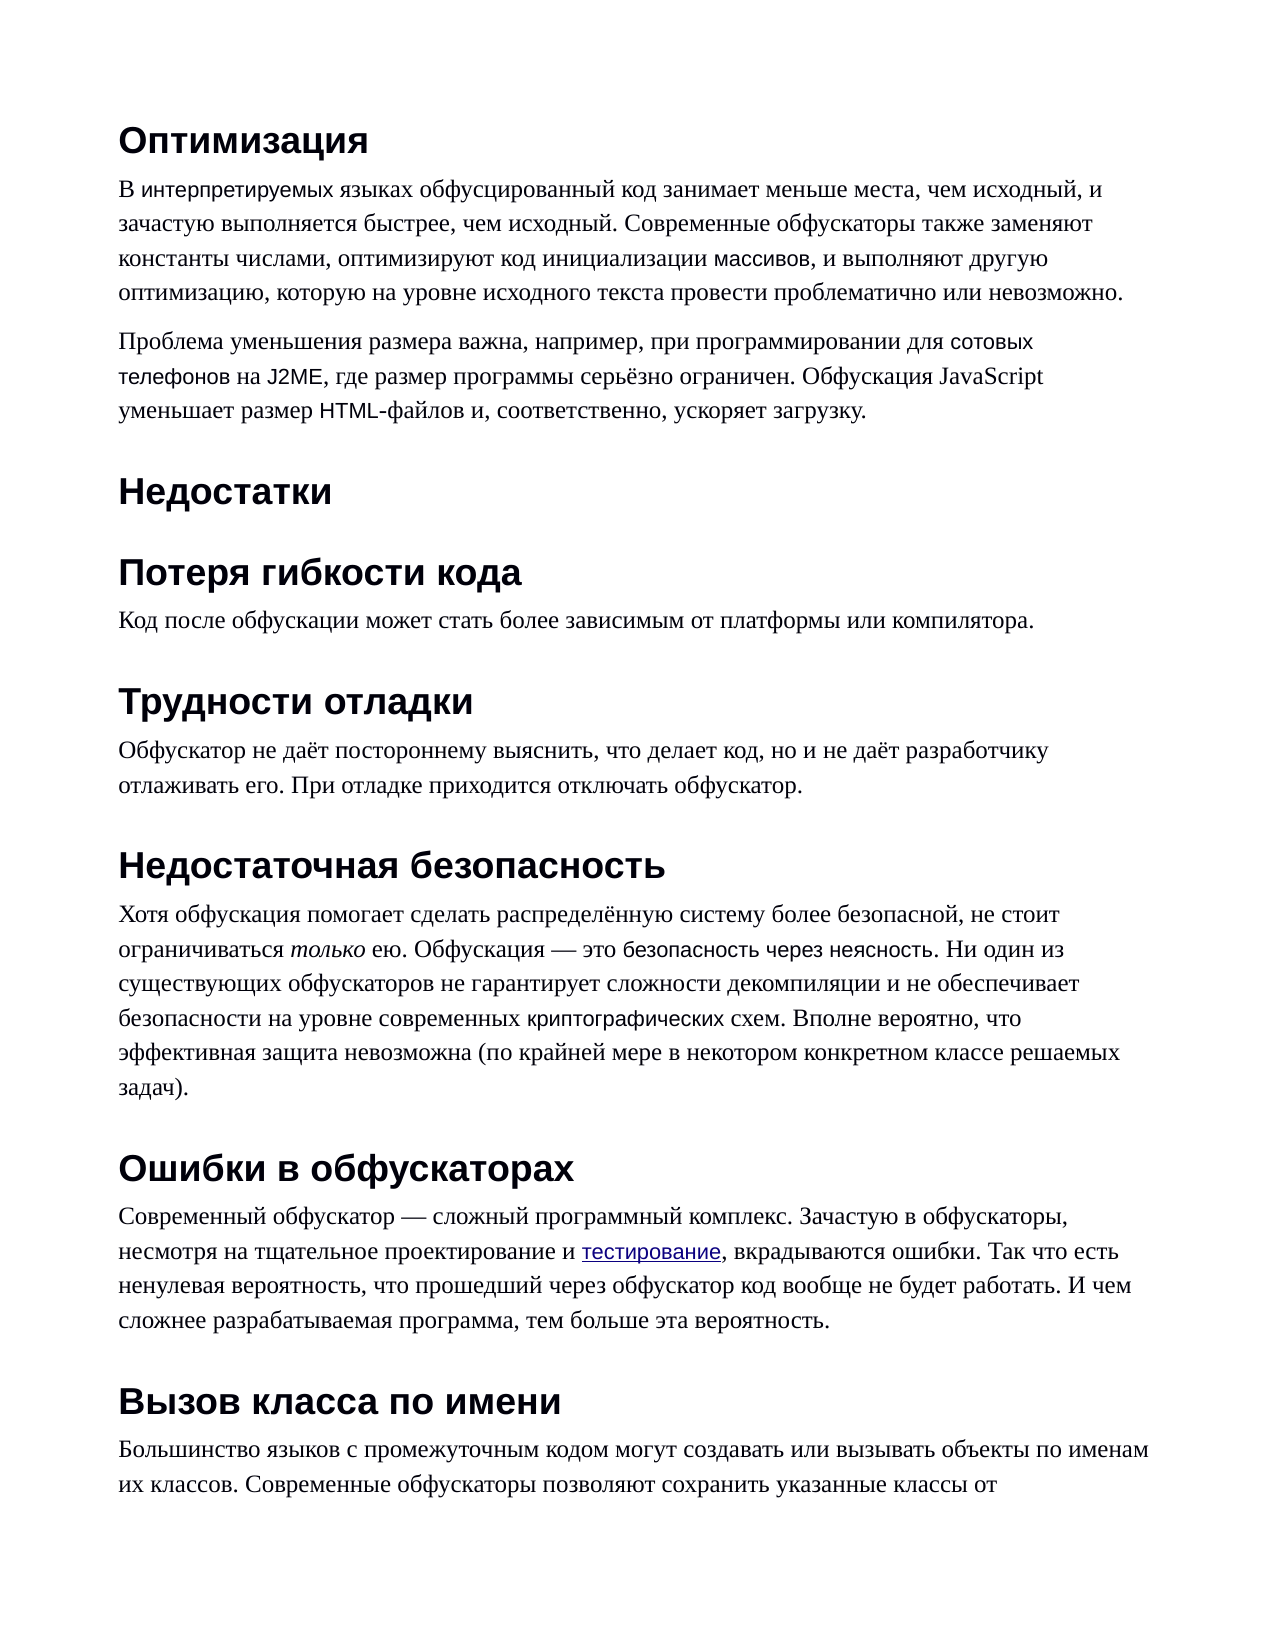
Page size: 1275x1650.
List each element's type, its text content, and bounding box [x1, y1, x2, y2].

text Обфускатор не даёт постороннему выяснить, что делает код, но и не даёт разработчику отлаживать его. При отладке приходится отключать обфускатор. [118, 735, 1157, 798]
text Недостаточная безопасность [118, 844, 1157, 887]
text Проблема уменьшения размера важна, например, при программировании для сотовых телефонов на J2ME, где размер программы серьёзно ограничен. Обфускация JavaScript уменьшает размер HTML-файлов и, соответственно, ускоряет загрузку. [118, 326, 1157, 424]
text Большинство языков с промежуточным кодом могут создавать или вызывать объекты по именам их классов. Современные обфускаторы позволяют сохранить указанные классы от [118, 1434, 1157, 1498]
text Потеря гибкости кода [118, 550, 1157, 593]
text Хотя обфускация помогает сделать распределённую систему более безопасной, не стоит ограничиваться только ею. Обфускация — это безопасность через неясность. Ни один из существующих обфускаторов не гарантирует сложности декомпиляции и не обеспечивает безопасности на уровне современных криптографических схем. Вполне вероятно, что эффективная защита невозможна (по крайней мере в некотором конкретном классе решаемых задач). [118, 899, 1157, 1101]
text В интерпретируемых языках обфусцированный код занимает меньше места, чем исходный, и зачастую выполняется быстрее, чем исходный. Современные обфускаторы также заменяют константы числами, оптимизируют код инициализации массивов, и выполняют другую оптимизацию, которую на уровне исходного текста провести проблематично или невозможно. [118, 174, 1157, 306]
text Недостатки [118, 469, 1157, 512]
text Трудности отладки [118, 679, 1157, 723]
text Ошибки в обфускаторах [118, 1146, 1157, 1189]
text Вызов класса по имени [118, 1379, 1157, 1422]
text Современный обфускатор — сложный программный комплекс. Зачастую в обфускаторы, несмотря на тщательное проектирование и тестирование, вкрадываются ошибки. Так что есть ненулевая вероятность, что прошедший через обфускатор код вообще не будет работать. И чем сложнее разрабатываемая программа, тем больше эта вероятность. [118, 1201, 1157, 1334]
text Код после обфускации может стать более зависимым от платформы или компилятора. [118, 606, 1157, 634]
text Оптимизация [118, 118, 1157, 161]
